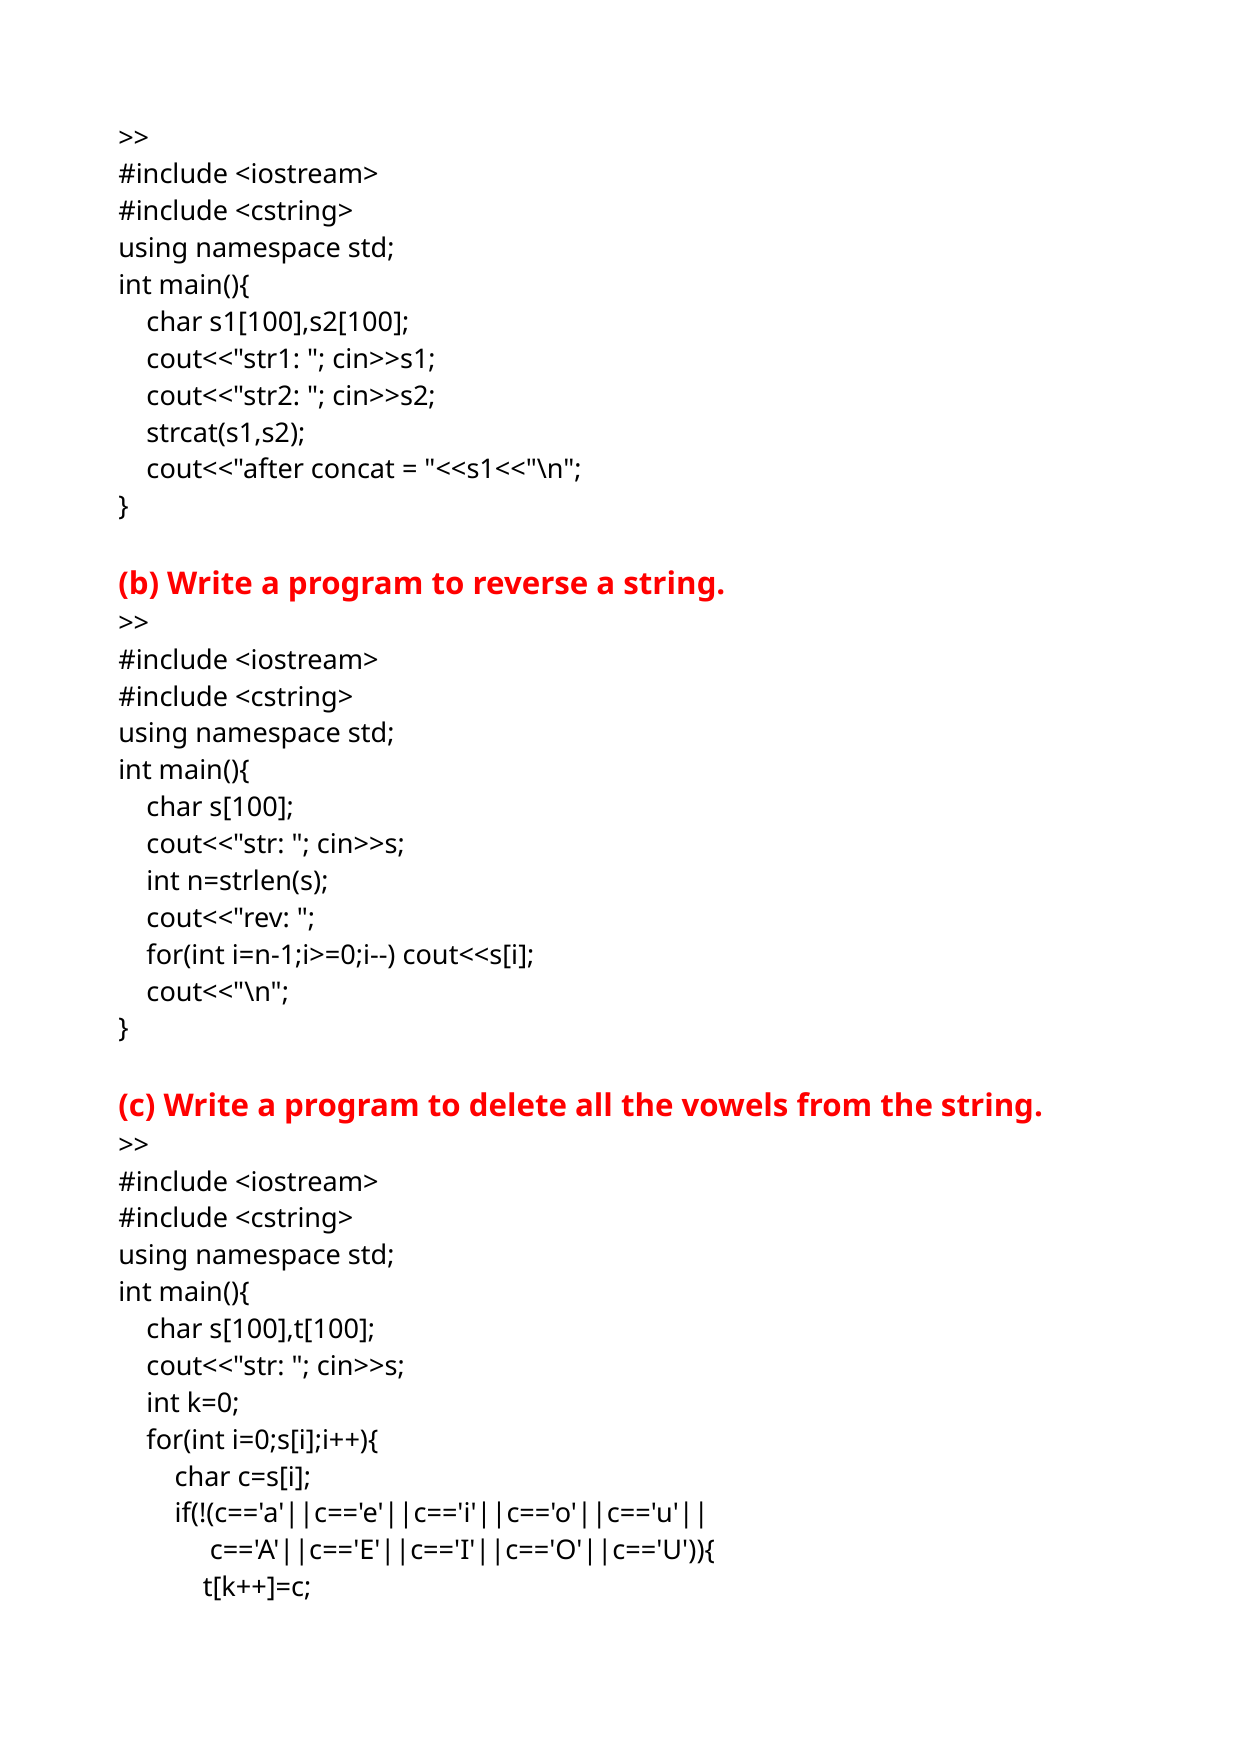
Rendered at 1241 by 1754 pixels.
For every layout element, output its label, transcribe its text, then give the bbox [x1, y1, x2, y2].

text (c) Write a program to delete all the vowels from the string. [118, 1083, 1122, 1125]
text >> [118, 118, 1122, 155]
text int k=0; [118, 1383, 1122, 1420]
text char s[100]; [118, 788, 1122, 824]
text int main(){ [118, 266, 1122, 302]
text cout<<"str1: "; cin>>s1; [118, 339, 1122, 376]
text #include <iostream> [118, 155, 1122, 192]
text int main(){ [118, 751, 1122, 788]
text #include <iostream> [118, 640, 1122, 677]
text cout<<"str2: "; cin>>s2; [118, 376, 1122, 413]
text t[k++]=c; [118, 1568, 1122, 1604]
text int main(){ [118, 1273, 1122, 1309]
text cout<<"str: "; cin>>s; [118, 1346, 1122, 1383]
text cout<<"rev: "; [118, 898, 1122, 935]
text >> [118, 603, 1122, 640]
text using namespace std; [118, 714, 1122, 751]
text >> [118, 1125, 1122, 1162]
text cout<<"after concat = "<<s1<<"\n"; [118, 450, 1122, 487]
text char c=s[i]; [118, 1457, 1122, 1494]
text #include <cstring> [118, 1199, 1122, 1236]
text for(int i=n-1;i>=0;i--) cout<<s[i]; [118, 935, 1122, 972]
text cout<<"str: "; cin>>s; [118, 824, 1122, 861]
text for(int i=0;s[i];i++){ [118, 1420, 1122, 1457]
text } [118, 487, 1122, 524]
text (b) Write a program to reverse a string. [118, 561, 1122, 603]
text #include <iostream> [118, 1162, 1122, 1199]
text #include <cstring> [118, 192, 1122, 229]
text using namespace std; [118, 1236, 1122, 1273]
text strcat(s1,s2); [118, 413, 1122, 450]
text c=='A'||c=='E'||c=='I'||c=='O'||c=='U')){ [118, 1531, 1122, 1568]
text using namespace std; [118, 229, 1122, 266]
text char s[100],t[100]; [118, 1309, 1122, 1346]
text if(!(c=='a'||c=='e'||c=='i'||c=='o'||c=='u'|| [118, 1494, 1122, 1531]
text char s1[100],s2[100]; [118, 302, 1122, 339]
text int n=strlen(s); [118, 861, 1122, 898]
text #include <cstring> [118, 677, 1122, 714]
text } [118, 1009, 1122, 1046]
text cout<<"\n"; [118, 972, 1122, 1009]
